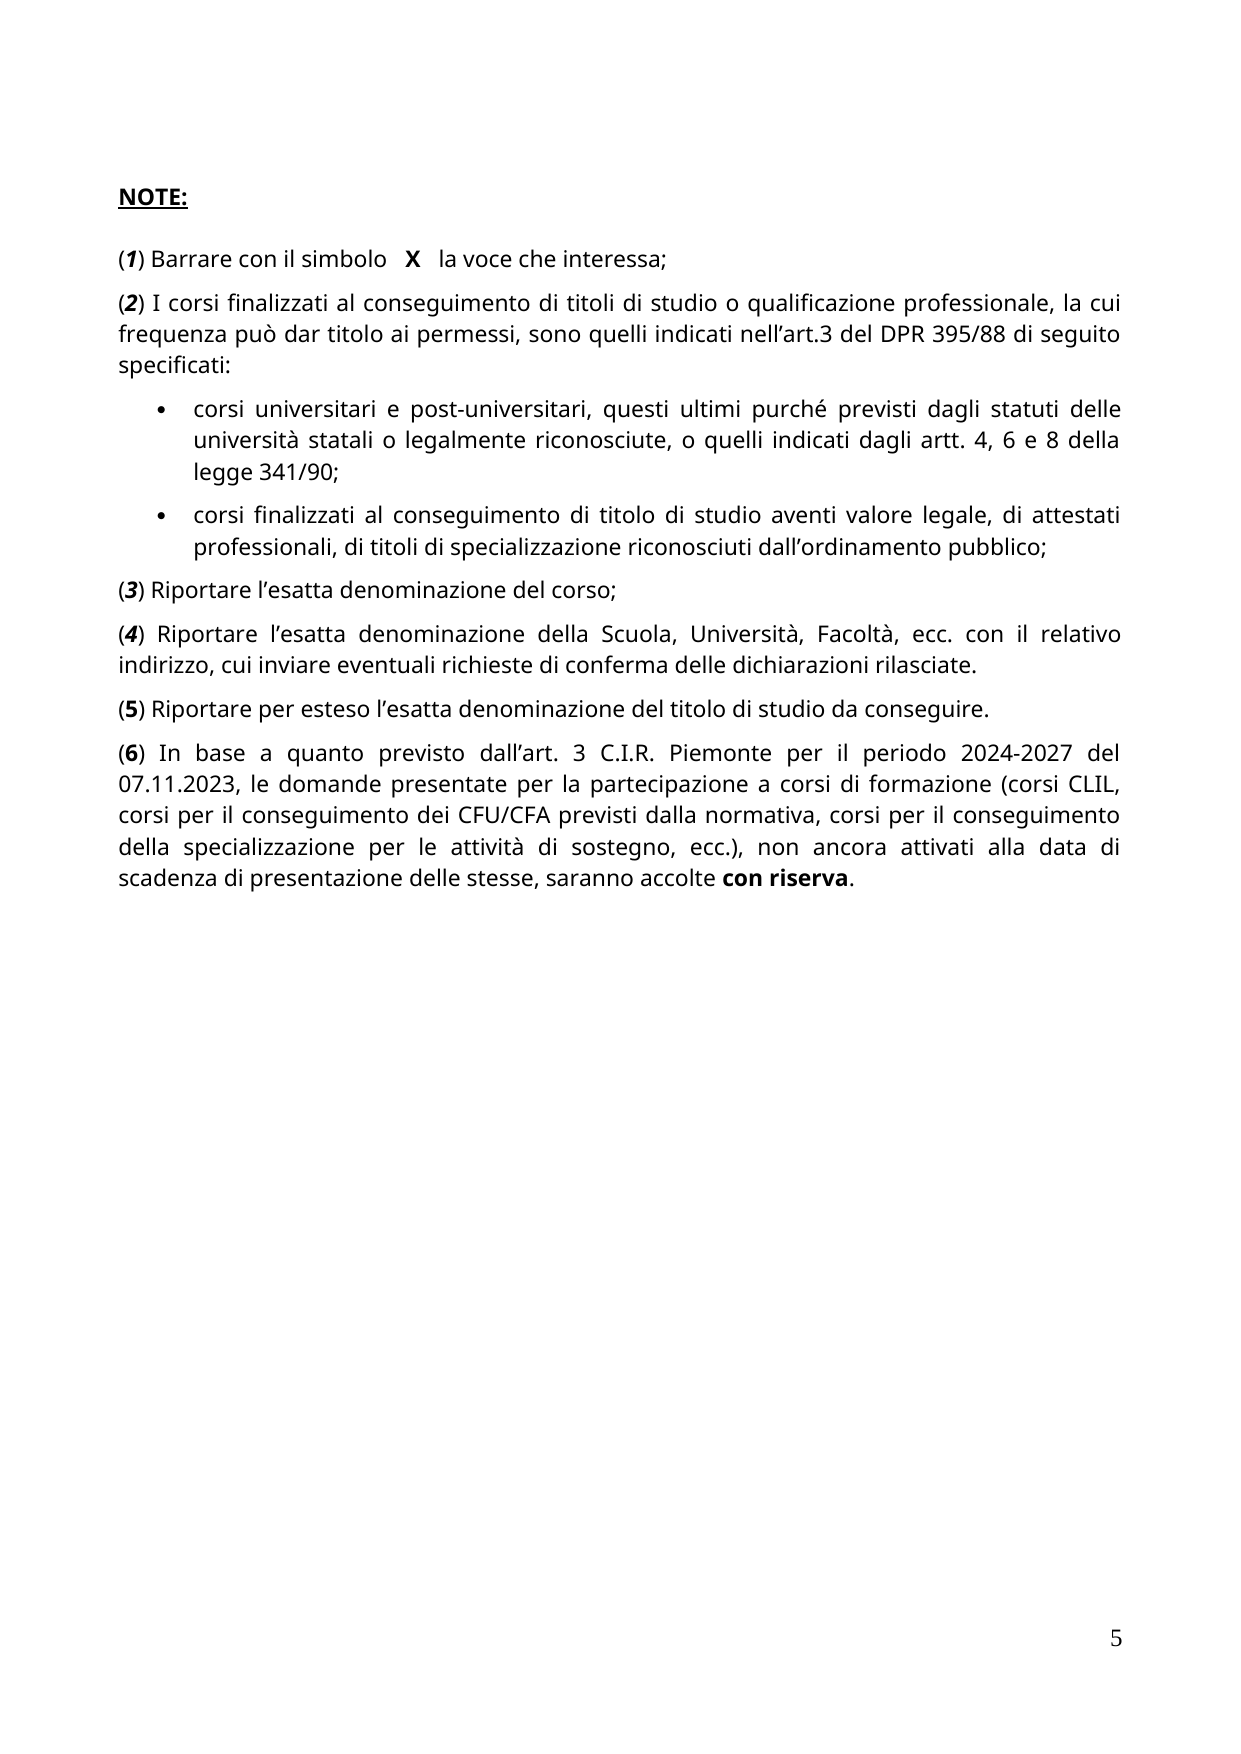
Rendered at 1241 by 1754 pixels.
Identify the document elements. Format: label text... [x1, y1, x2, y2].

list corsi universitari e post-universitari, questi ultimi purché previsti dagli statuti delle università statali o legalmente riconosciute, o quelli indicati dagli artt. 4, 6 e 8 della legge 341/90; [158, 393, 1122, 487]
text (3) Riportare l’esatta denominazione del corso; [118, 574, 1122, 606]
text (1) Barrare con il simbolo X la voce che interessa; [118, 243, 1122, 274]
text (2) I corsi finalizzati al conseguimento di titoli di studio o qualificazione professionale, la cui frequenza può dar titolo ai permessi, sono quelli indicati nell’art.3 del DPR 395/88 di seguito specificati: [118, 287, 1122, 381]
text (6) In base a quanto previsto dall’art. 3 C.I.R. Piemonte per il periodo 2024-2027 del 07.11.2023, le domande presentate per la partecipazione a corsi di formazione (corsi CLIL, corsi per il conseguimento dei CFU/CFA previsti dalla normativa, corsi per il conseguimento della specializzazione per le attività di sostegno, ecc.), non ancora attivati alla data di scadenza di presentazione delle stesse, saranno accolte con riserva. [118, 737, 1122, 893]
list corsi finalizzati al conseguimento di titolo di studio aventi valore legale, di attestati professionali, di titoli di specializzazione riconosciuti dall’ordinamento pubblico; [158, 499, 1122, 562]
text (4) Riportare l’esatta denominazione della Scuola, Università, Facoltà, ecc. con il relativo indirizzo, cui inviare eventuali richieste di conferma delle dichiarazioni rilasciate. [118, 618, 1122, 681]
text NOTE: [118, 181, 1122, 212]
text (5) Riportare per esteso l’esatta denominazione del titolo di studio da conseguire. [118, 693, 1122, 724]
